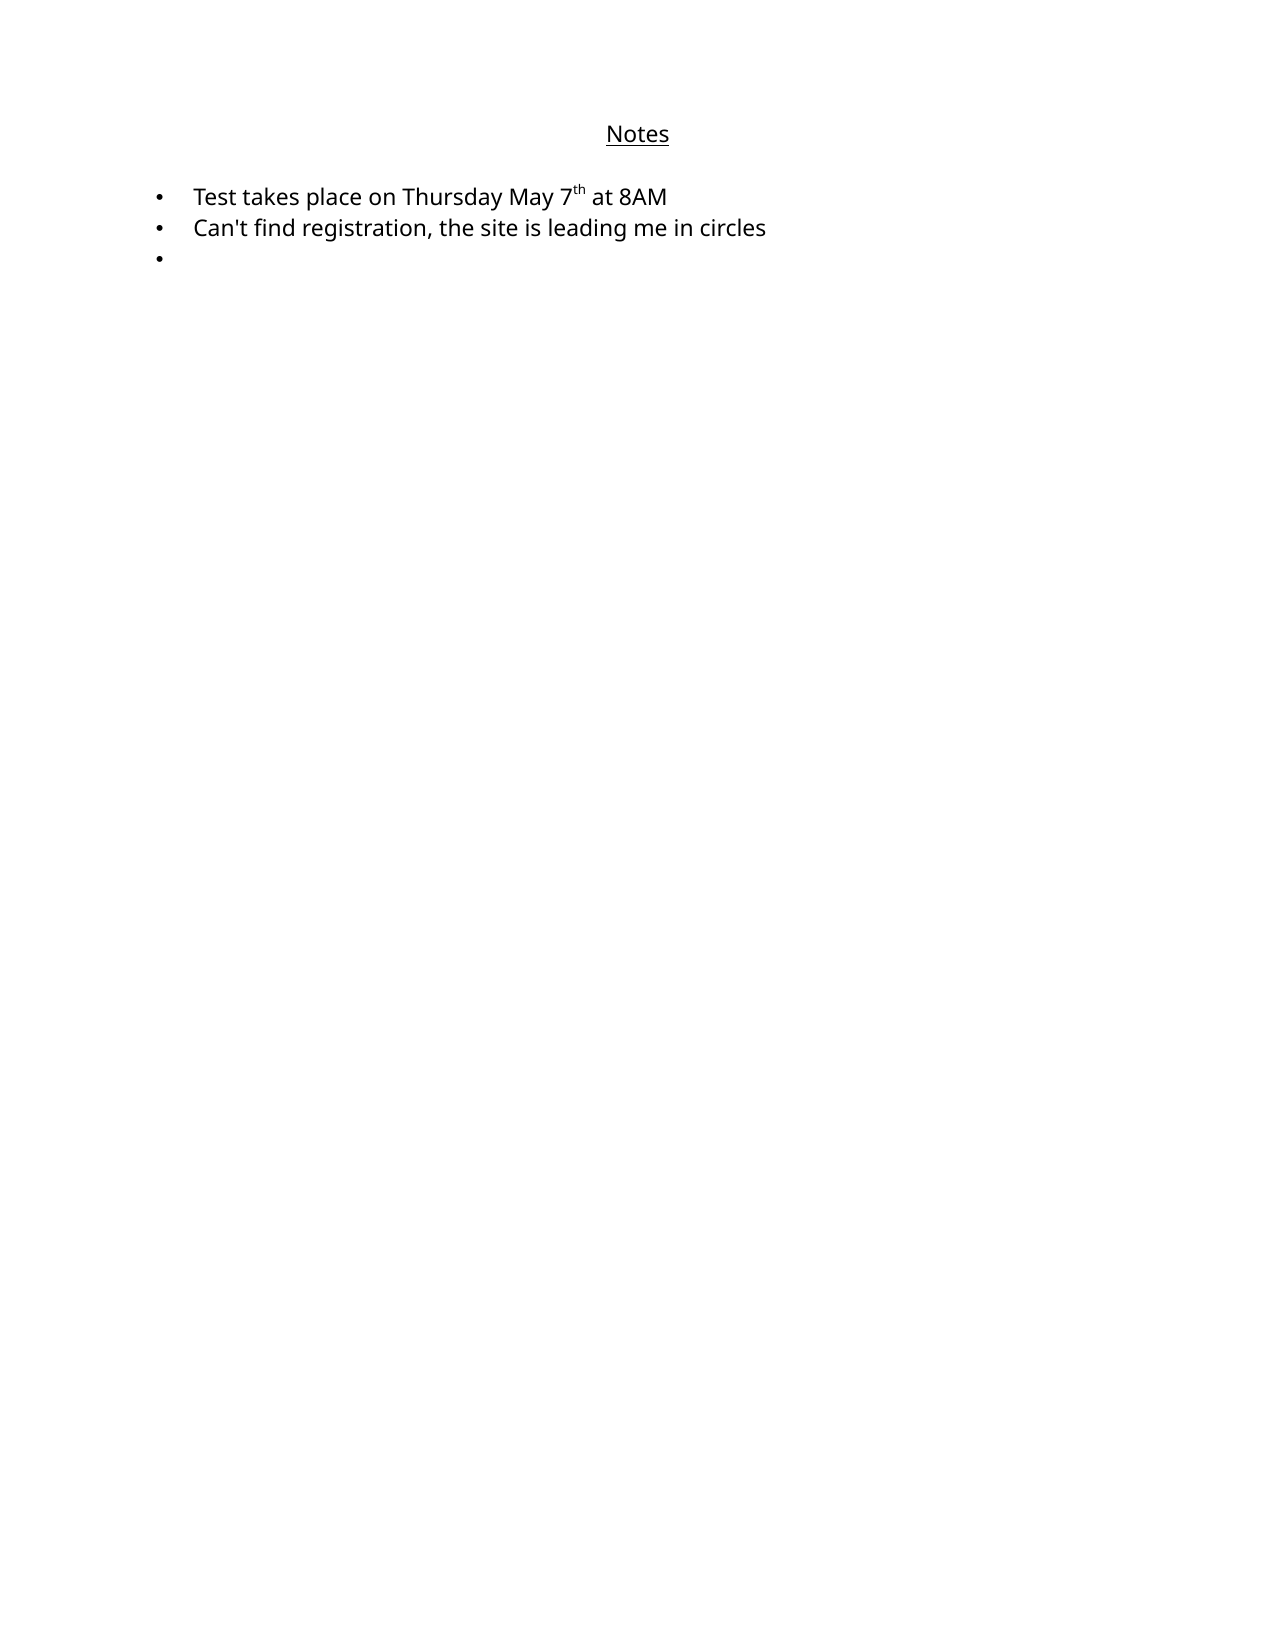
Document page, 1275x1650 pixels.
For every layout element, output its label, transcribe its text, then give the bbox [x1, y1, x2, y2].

list Test takes place on Thursday May 7th at 8AM [156, 181, 1157, 212]
text Notes [118, 118, 1157, 149]
list Can't find registration, the site is leading me in circles [156, 212, 1157, 243]
